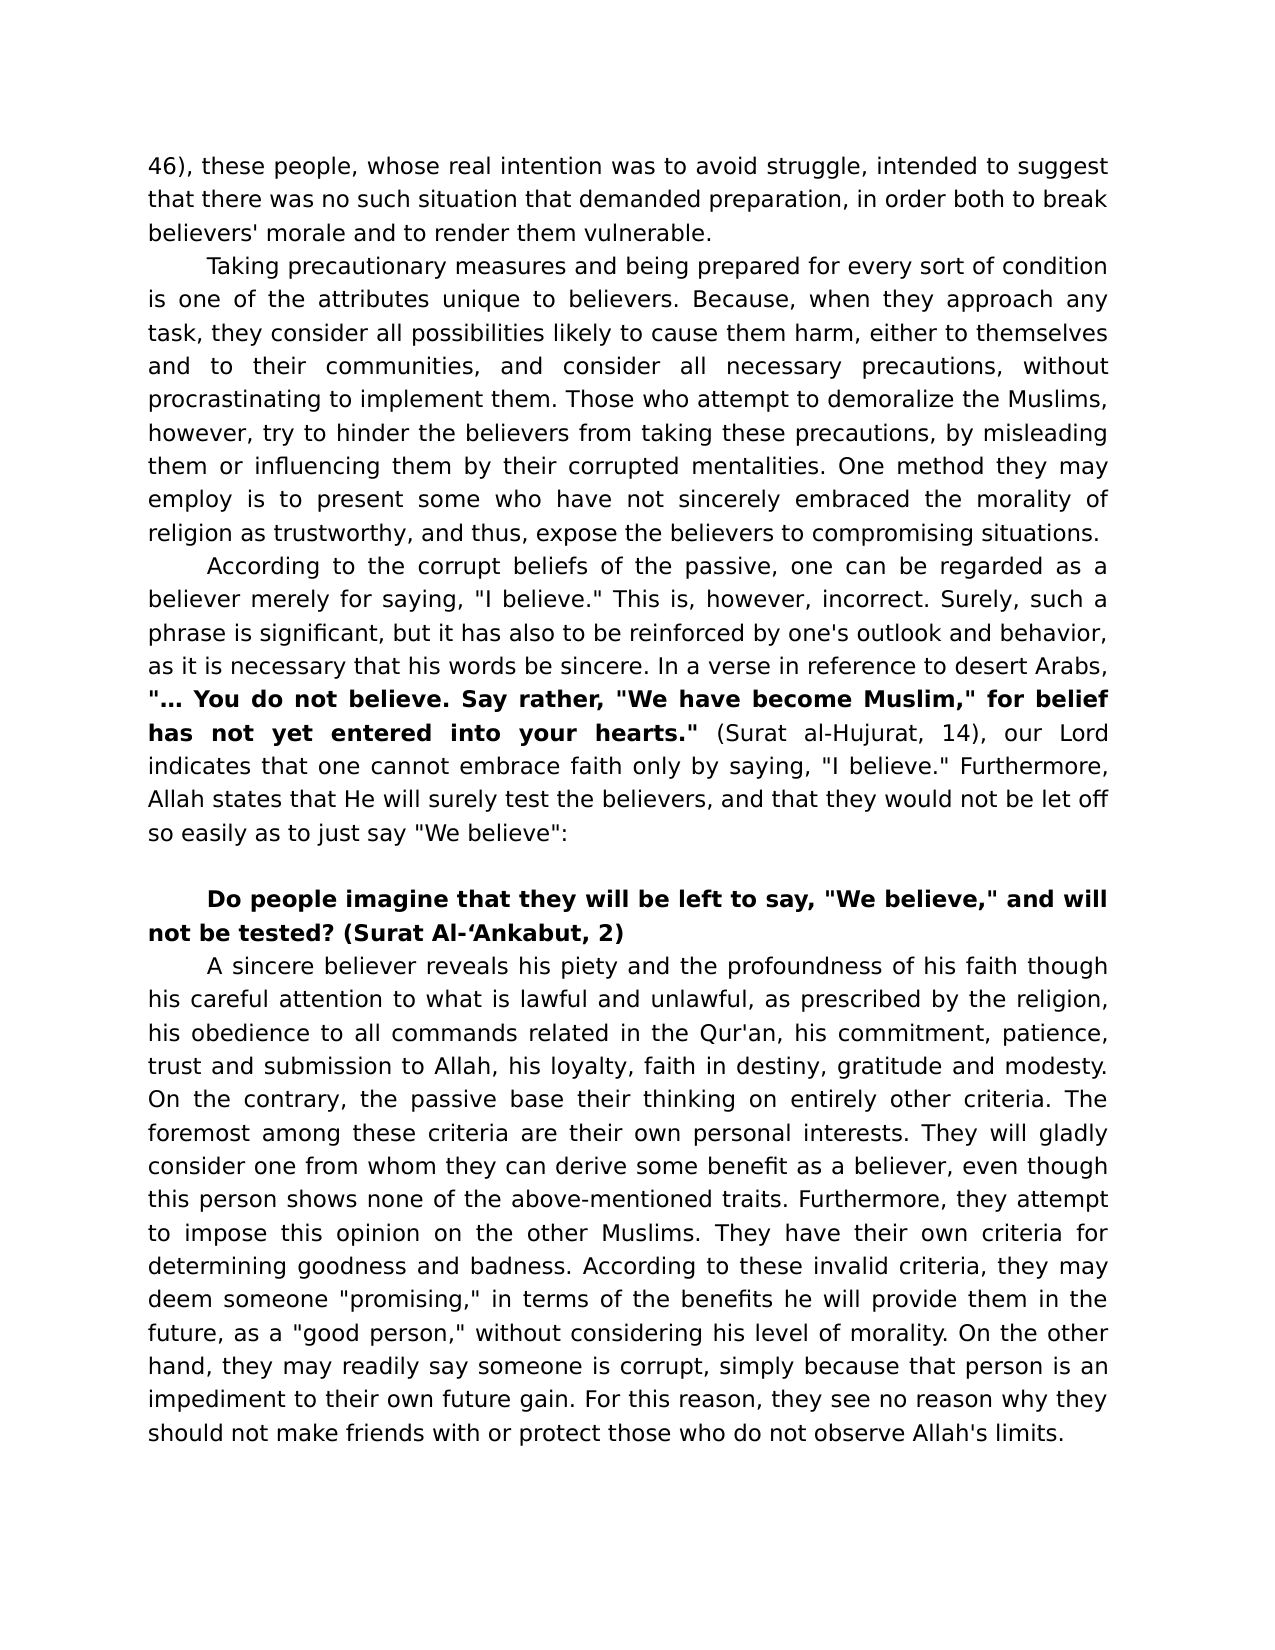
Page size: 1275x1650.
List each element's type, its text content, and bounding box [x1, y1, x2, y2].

text According to the corrupt beliefs of the passive, one can be regarded as a believer merely for saying, "I believe." This is, however, incorrect. Surely, such a phrase is significant, but it has also to be reinforced by one's outlook and behavior, as it is necessary that his words be sincere. In a verse in reference to desert Arabs, "… You do not believe. Say rather, "We have become Muslim," for belief has not yet entered into your hearts." (Surat al-Hujurat, 14), our Lord indicates that one cannot embrace faith only by saying, "I believe." Furthermore, Allah states that He will surely test the believers, and that they would not be let off so easily as to just say "We believe": [148, 548, 1110, 848]
text Do people imagine that they will be left to say, "We believe," and will not be tested? (Surat Al-‘Ankabut, 2) [148, 881, 1110, 948]
text Taking precautionary measures and being prepared for every sort of condition is one of the attributes unique to believers. Because, when they approach any task, they consider all possibilities likely to cause them harm, either to themselves and to their communities, and consider all necessary precautions, without procrastinating to implement them. Those who attempt to demoralize the Muslims, however, try to hinder the believers from taking these precautions, by misleading them or influencing them by their corrupted mentalities. One method they may employ is to present some who have not sincerely embraced the morality of religion as trustworthy, and thus, expose the believers to compromising situations. [148, 248, 1110, 548]
text A sincere believer reveals his piety and the profoundness of his faith though his careful attention to what is lawful and unlawful, as prescribed by the religion, his obedience to all commands related in the Qur'an, his commitment, patience, trust and submission to Allah, his loyalty, faith in destiny, gratitude and modesty. On the contrary, the passive base their thinking on entirely other criteria. The foremost among these criteria are their own personal interests. They will gladly consider one from whom they can derive some benefit as a believer, even though this person shows none of the above-mentioned traits. Furthermore, they attempt to impose this opinion on the other Muslims. They have their own criteria for determining goodness and badness. According to these invalid criteria, they may deem someone "promising," in terms of the benefits he will provide them in the future, as a "good person," without considering his level of morality. On the other hand, they may readily say someone is corrupt, simply because that person is an impediment to their own future gain. For this reason, they see no reason why they should not make friends with or protect those who do not observe Allah's limits. [148, 948, 1110, 1448]
text 46), these people, whose real intention was to avoid struggle, intended to suggest that there was no such situation that demanded preparation, in order both to break believers' morale and to render them vulnerable. [148, 148, 1110, 248]
